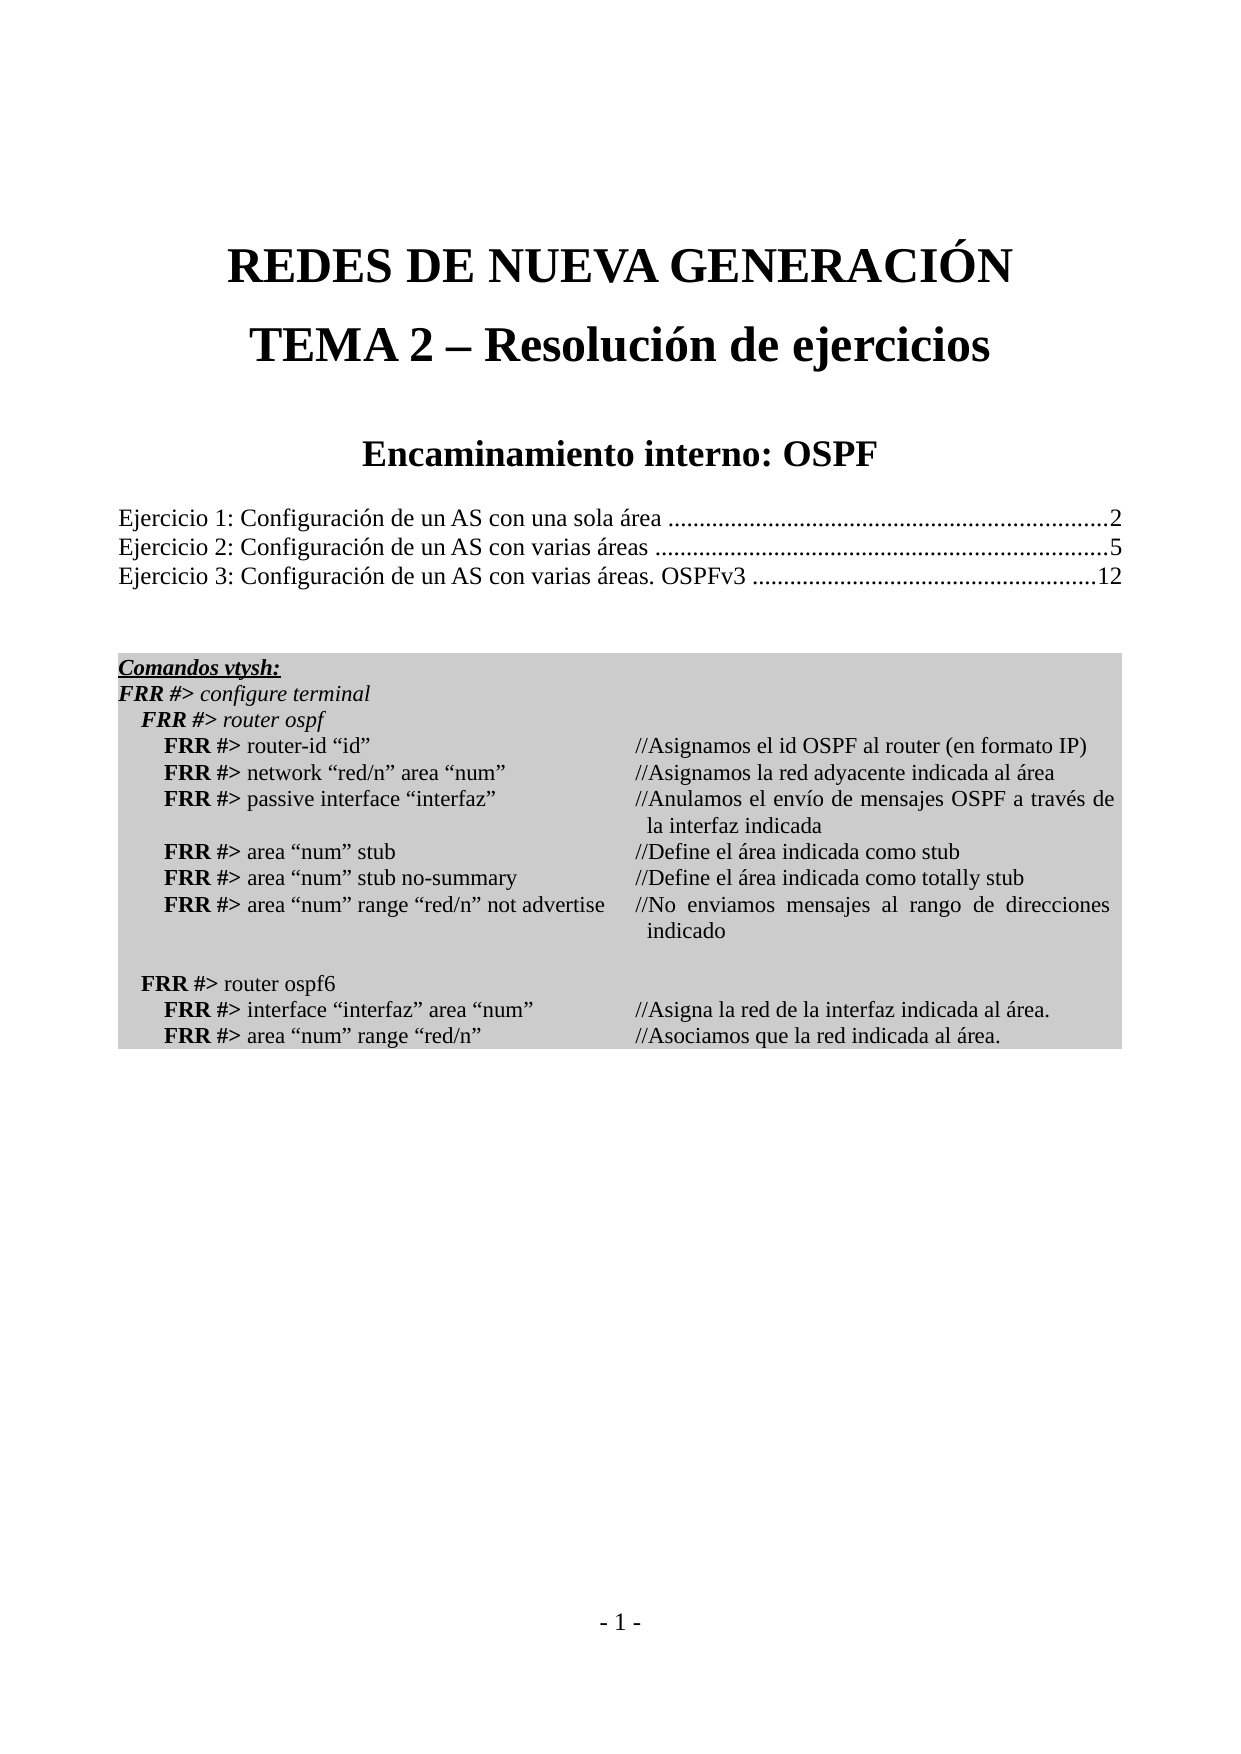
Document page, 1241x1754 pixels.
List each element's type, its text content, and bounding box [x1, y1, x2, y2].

text FRR #> router ospf [118, 706, 1122, 733]
text FRR #> router ospf6 [118, 970, 1122, 996]
text FRR #> passive interface “interfaz” //Anulamos el envío de mensajes OSPF a través de la interfaz indicada [118, 785, 1122, 838]
text Ejercicio 1: Configuración de un AS con una sola área 2 [118, 503, 1122, 532]
text Encaminamiento interno: OSPF [118, 431, 1122, 474]
text FRR #> router-id “id” //Asignamos el id OSPF al router (en formato IP) [118, 733, 1122, 759]
text FRR #> network “red/n” area “num” //Asignamos la red adyacente indicada al área [118, 759, 1122, 785]
text FRR #> interface “interfaz” area “num” //Asigna la red de la interfaz indicada al área. [118, 996, 1122, 1022]
text FRR #> configure terminal [118, 680, 1122, 706]
text Ejercicio 2: Configuración de un AS con varias áreas 5 [118, 532, 1122, 561]
text FRR #> area “num” range “red/n” not advertise //No enviamos mensajes al rango de direcciones indicado [118, 891, 1122, 943]
text REDES DE NUEVA GENERACIÓN [118, 236, 1122, 294]
text FRR #> area “num” stub no-summary //Define el área indicada como totally stub [118, 864, 1122, 891]
text FRR #> area “num” stub //Define el área indicada como stub [118, 838, 1122, 864]
text Ejercicio 3: Configuración de un AS con varias áreas. OSPFv3 12 [118, 561, 1122, 590]
text FRR #> area “num” range “red/n” //Asociamos que la red indicada al área. [118, 1022, 1122, 1049]
text Comandos vtysh: [118, 653, 1122, 680]
text TEMA 2 – Resolución de ejercicios [118, 314, 1122, 372]
